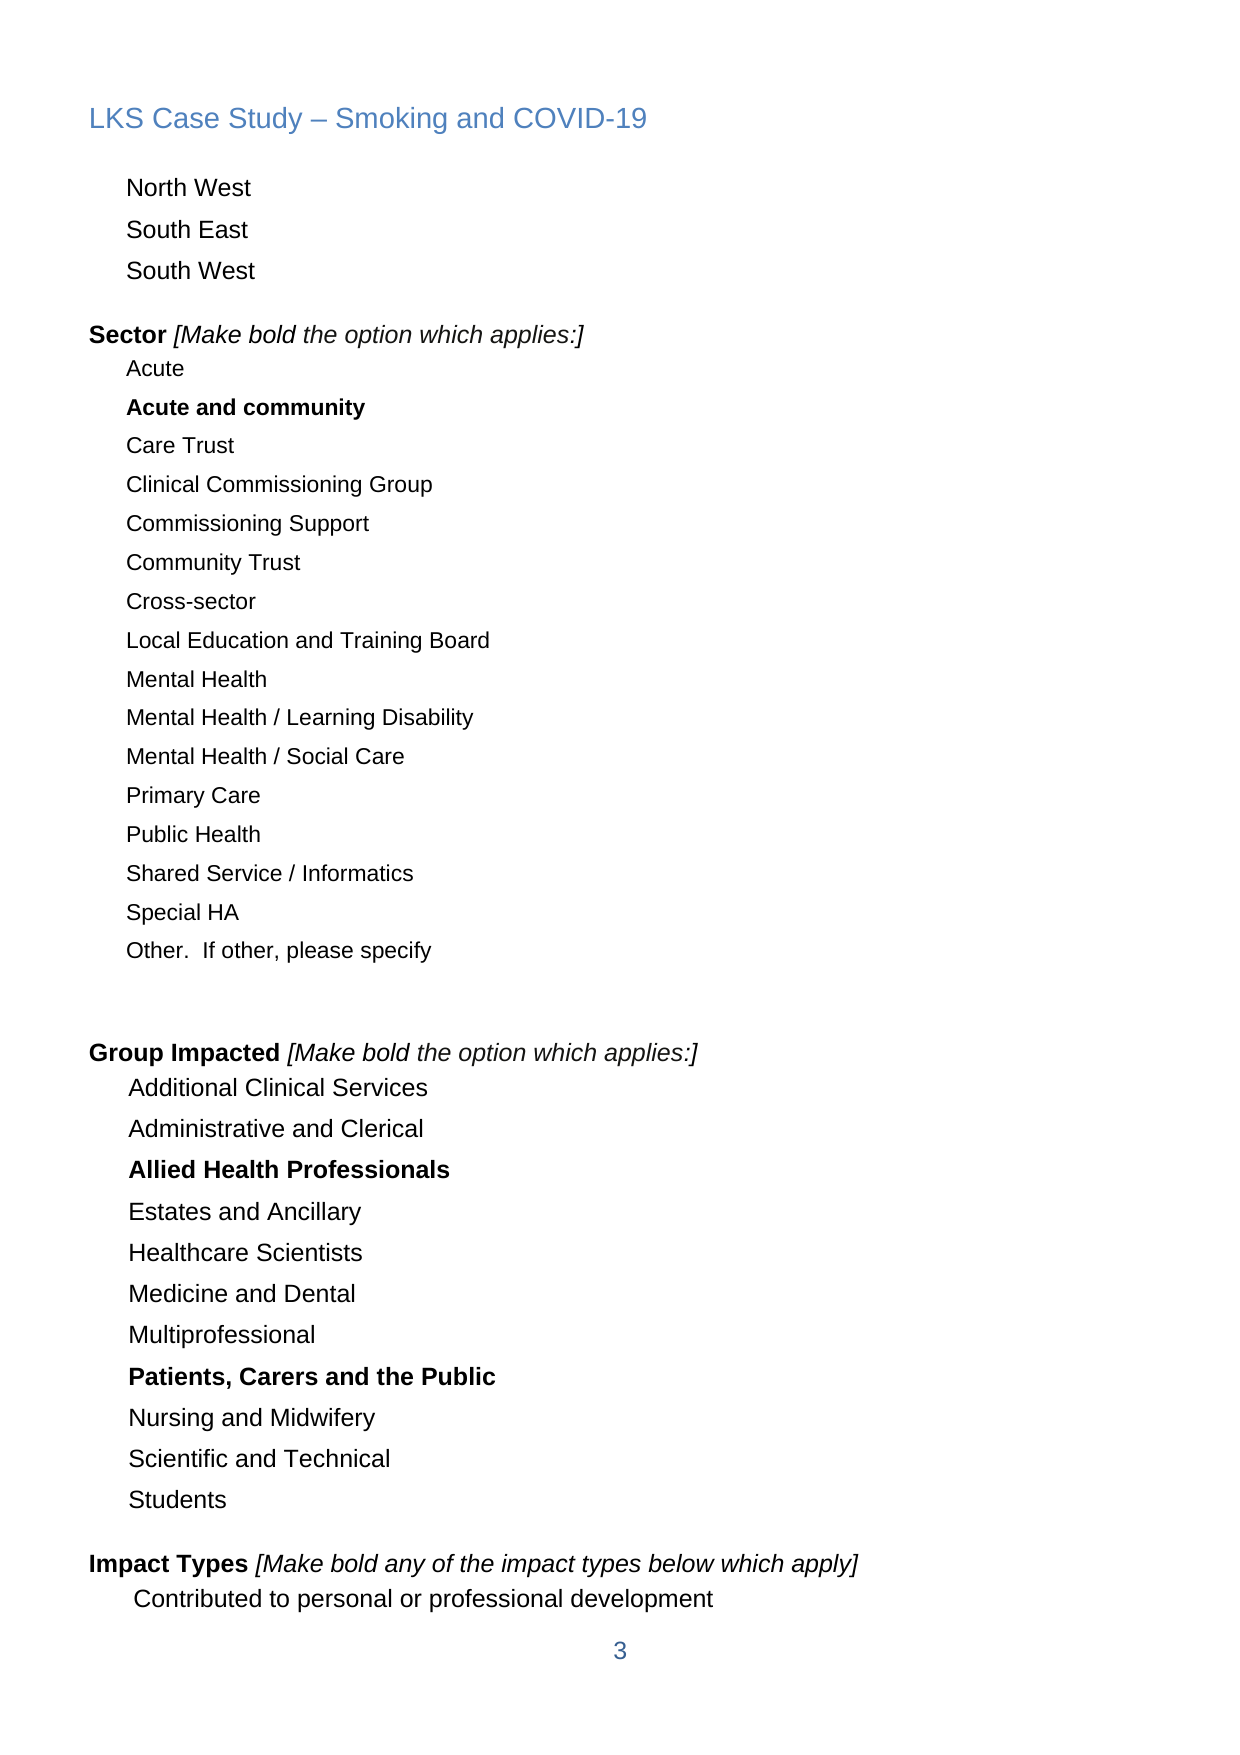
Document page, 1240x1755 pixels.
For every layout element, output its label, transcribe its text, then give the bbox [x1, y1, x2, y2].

text Healthcare Scientists [128, 1238, 1151, 1266]
text Mental Health [126, 666, 1151, 692]
text Community Trust [126, 549, 1151, 575]
text Other. If other, please specify [126, 937, 1151, 964]
text Patients, Carers and the Public [128, 1361, 1151, 1390]
text Multiprofessional [128, 1320, 1151, 1349]
text North West [126, 173, 1151, 202]
text Allied Health Professionals [128, 1155, 1151, 1184]
text Cross-sector [126, 588, 1151, 614]
text Commissioning Support [126, 510, 1151, 536]
text Clinical Commissioning Group [126, 471, 1151, 498]
text Administrative and Clerical [128, 1114, 1151, 1143]
text Mental Health / Learning Disability [126, 704, 1151, 731]
text Primary Care [126, 782, 1151, 808]
text Sector [Make bold the option which applies:] [89, 320, 1151, 348]
text Estates and Ancillary [128, 1196, 1151, 1225]
text Special HA [126, 899, 1151, 925]
text Scientific and Technical [128, 1444, 1151, 1473]
text Additional Clinical Services [128, 1073, 1151, 1101]
text Students [128, 1485, 1151, 1514]
text Impact Types [Make bold any of the impact types below which apply] [89, 1549, 1151, 1578]
text Shared Service / Informatics [126, 860, 1151, 886]
text Contributed to personal or professional development [133, 1584, 1151, 1613]
text Mental Health / Social Care [126, 743, 1151, 769]
text Local Education and Training Board [126, 627, 1151, 653]
text South East [126, 215, 1151, 243]
text Nursing and Midwifery [128, 1403, 1151, 1431]
text Acute [126, 355, 1151, 381]
text Medicine and Dental [128, 1279, 1151, 1308]
text Group Impacted [Make bold the option which applies:] [89, 1038, 1151, 1066]
text South West [126, 256, 1151, 285]
text Acute and community [126, 393, 1151, 420]
text Care Trust [126, 432, 1151, 459]
text Public Health [126, 821, 1151, 847]
